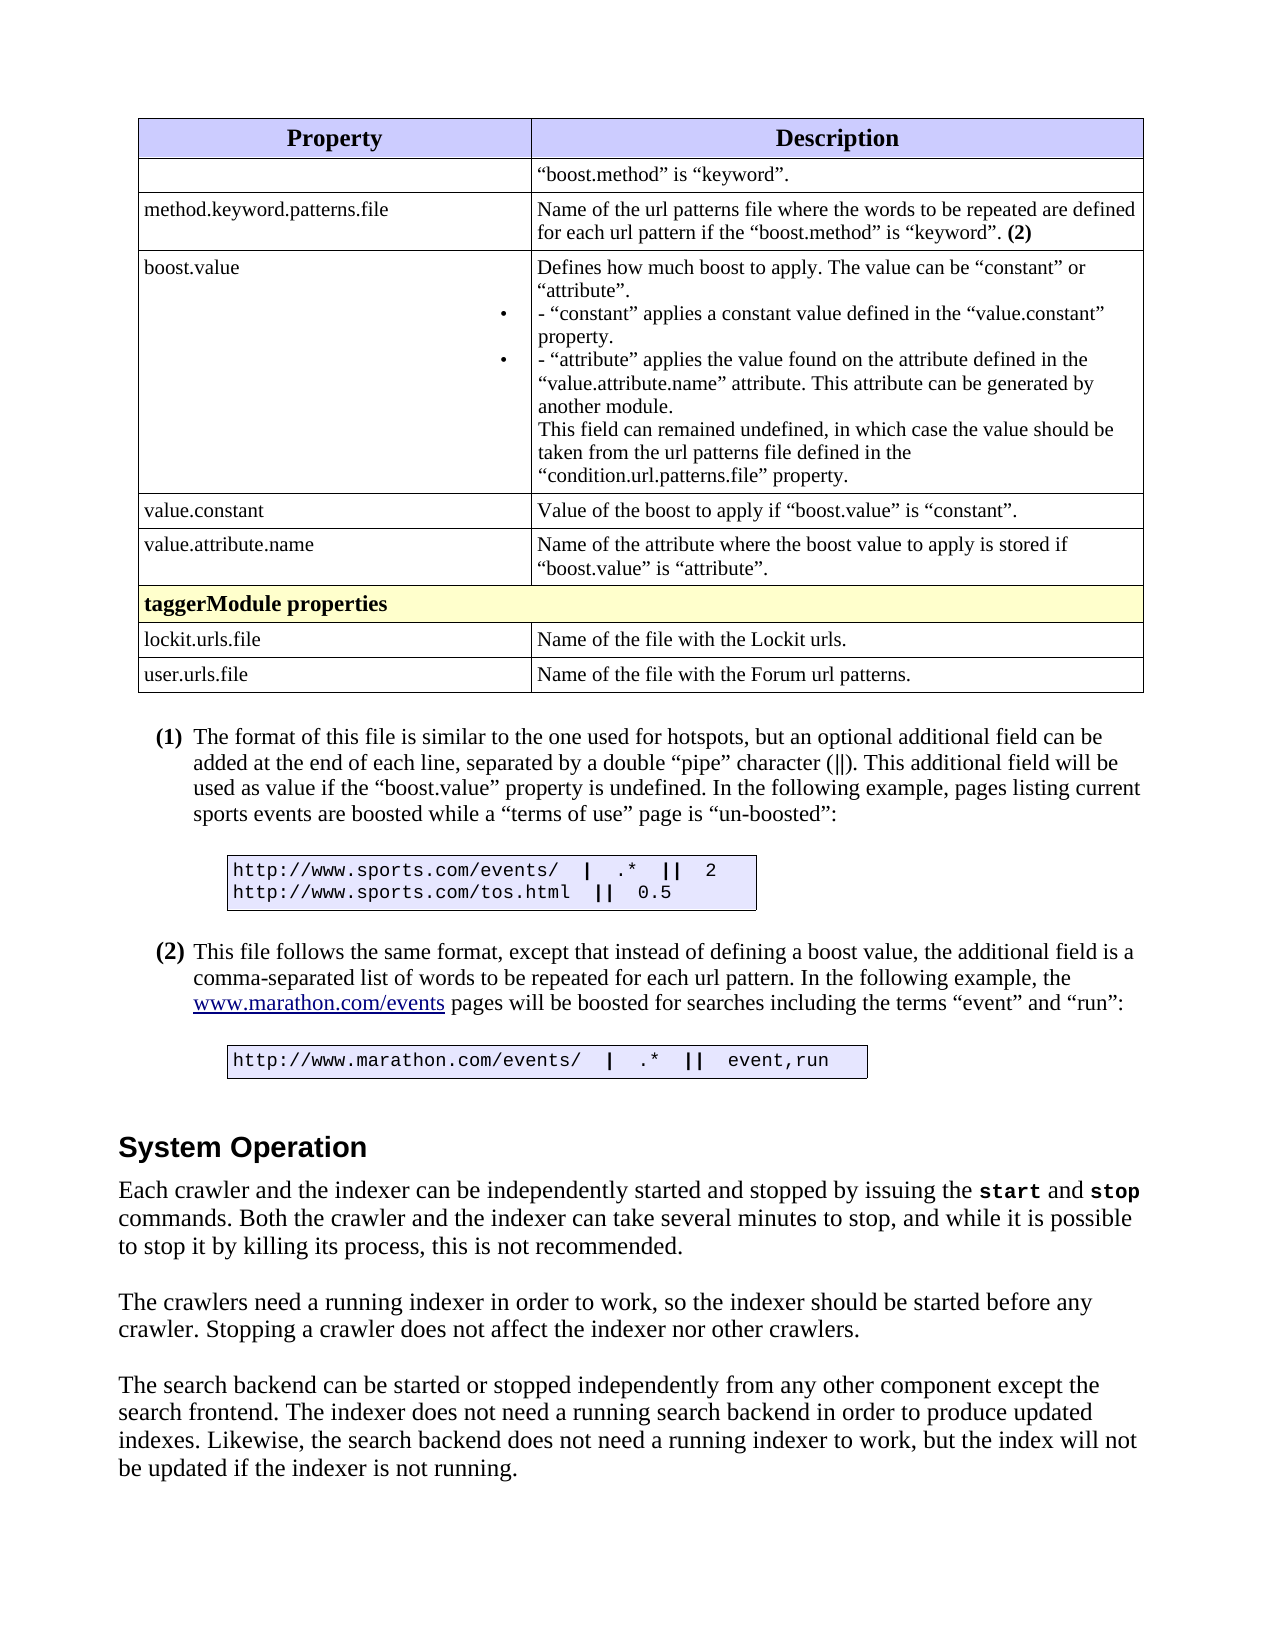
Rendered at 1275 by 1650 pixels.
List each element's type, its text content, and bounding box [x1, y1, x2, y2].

table_cell value.attribute.name [139, 529, 531, 585]
table_cell Name of the url patterns file where the words to be repeated are defined for each url pattern if the “boost.method” is “keyword”. (2) [532, 193, 1143, 250]
text Each crawler and the indexer can be independently started and stopped by issuing the start and stop commands. Both the crawler and the indexer can take several minutes to stop, and while it is possible to stop it by killing its process, this is not recommended. [118, 1176, 1157, 1260]
list The format of this file is similar to the one used for hotspots, but an optional additional field can be added at the end of each line, separated by a double “pipe” character (||). This additional field will be used as value if the “boost.value” property is undefined. In the following example, pages listing current sports events are boosted while a “terms of use” page is “un-boosted”: [156, 724, 1157, 826]
table_cell Name of the file with the Lockit urls. [532, 623, 1143, 657]
table_cell taggerModule properties [139, 586, 1143, 622]
table_header http://www.marathon.com/events/ | .* || event,run [228, 1046, 867, 1078]
table_cell user.urls.file [139, 658, 531, 692]
table_cell [139, 159, 531, 192]
text The search backend can be started or stopped independently from any other component except the search frontend. The indexer does not need a running search backend in order to produce updated indexes. Likewise, the search backend does not need a running indexer to work, but the index will not be updated if the indexer is not running. [118, 1371, 1157, 1482]
table_cell value.constant [139, 494, 531, 527]
text The crawlers need a running indexer in order to work, so the indexer should be started before any crawler. Stopping a crawler does not affect the indexer nor other crawlers. [118, 1288, 1157, 1343]
table_cell Value of the boost to apply if “boost.value” is “constant”. [532, 494, 1143, 527]
table_cell method.keyword.patterns.file [139, 193, 531, 250]
list This file follows the same format, except that instead of defining a boost value, the additional field is a comma-separated list of words to be repeated for each url pattern. In the following example, the www.marathon.com/events pages will be boosted for searches including the terms “event” and “run”: [156, 937, 1157, 1016]
table_header http://www.sports.com/events/ | .* || 2 http://www.sports.com/tos.html || 0.5 [228, 856, 756, 909]
table_cell lockit.urls.file [139, 623, 531, 657]
table_cell Name of the file with the Forum url patterns. [532, 658, 1143, 692]
table_cell boost.value [139, 251, 531, 493]
table_cell “boost.method” is “keyword”. [532, 159, 1143, 192]
table_cell Defines how much boost to apply. The value can be “constant” or “attribute”. - “constant” applies a constant value defined in the “value.constant” property. - “attribute” applies the value found on the attribute defined in the “value.attribute.name” attribute. This attribute can be generated by another module. This field can remained undefined, in which case the value should be taken from the url patterns file defined in the “condition.url.patterns.file” property. [532, 251, 1143, 493]
table_header Property [139, 119, 531, 157]
table_header Description [532, 119, 1143, 157]
subtitle System Operation [118, 1131, 1157, 1163]
table_cell Name of the attribute where the boost value to apply is stored if “boost.value” is “attribute”. [532, 529, 1143, 585]
